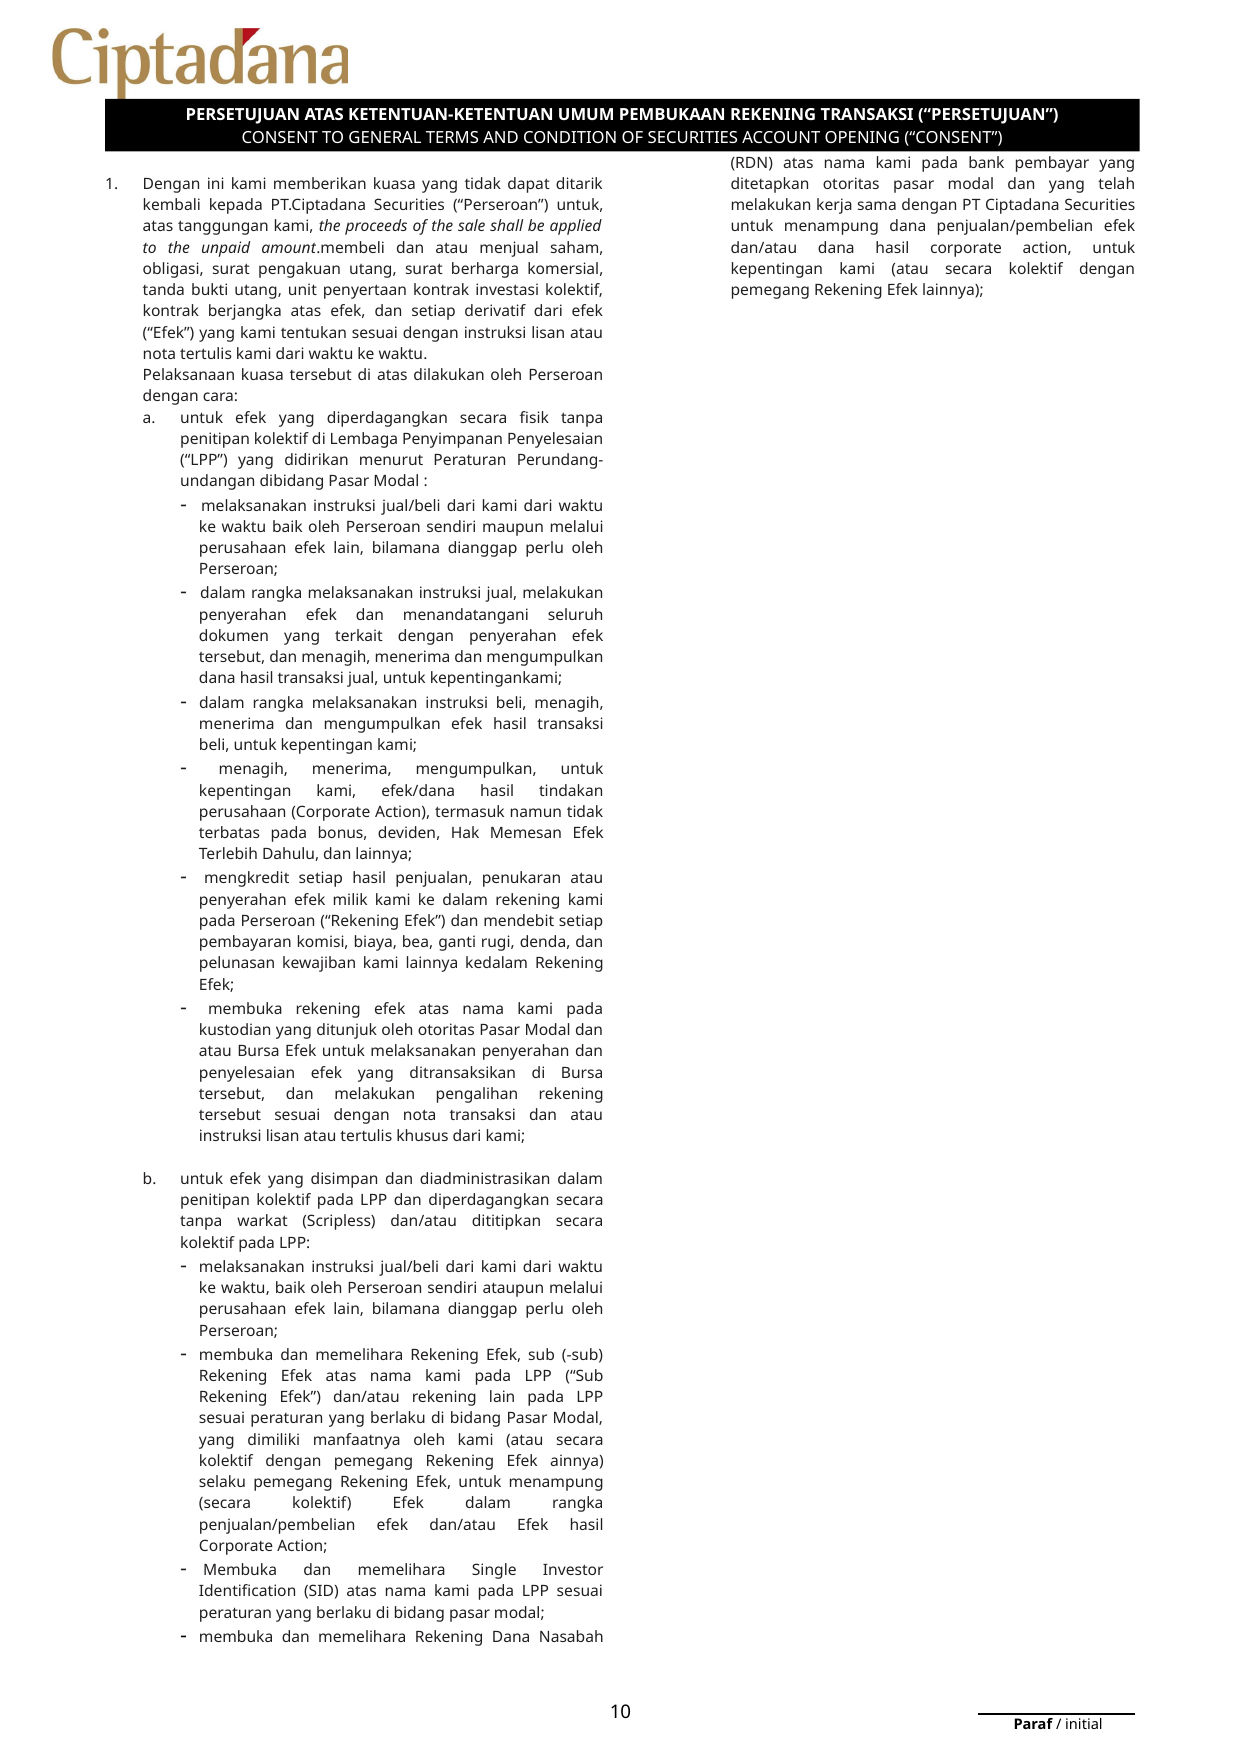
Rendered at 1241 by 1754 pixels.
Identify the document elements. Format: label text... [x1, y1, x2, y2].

list untuk efek yang diperdagangkan secara fisik tanpa penitipan kolektif di Lembaga Penyimpanan Penyelesaian (“LPP”) yang didirikan menurut Peraturan Perundang-undangan dibidang Pasar Modal : [142, 406, 604, 491]
list membuka dan memelihara Rekening Dana Nasabah [180, 1623, 604, 1647]
list membuka rekening efek atas nama kami pada kustodian yang ditunjuk oleh otoritas Pasar Modal dan atau Bursa Efek untuk melaksanakan penyerahan dan penyelesaian efek yang ditransaksikan di Bursa tersebut, dan melakukan pengalihan rekening tersebut sesuai dengan nota transaksi dan atau instruksi lisan atau tertulis khusus dari kami; [180, 995, 604, 1146]
list (RDN) atas nama kami pada bank pembayar yang ditetapkan otoritas pasar modal dan yang telah melakukan kerja sama dengan PT Ciptadana Securities untuk menampung dana penjualan/pembelian efek dan/atau dana hasil corporate action, untuk kepentingan kami (atau secara kolektif dengan pemegang Rekening Efek lainnya); [712, 152, 1136, 300]
list Pelaksanaan kuasa tersebut di atas dilakukan oleh Perseroan dengan cara: [105, 364, 604, 406]
list melaksanakan instruksi jual/beli dari kami dari waktu ke waktu, baik oleh Perseroan sendiri ataupun melalui perusahaan efek lain, bilamana dianggap perlu oleh Perseroan; [180, 1253, 604, 1341]
list untuk efek yang disimpan dan diadministrasikan dalam penitipan kolektif pada LPP dan diperdagangkan secara tanpa warkat (Scripless) dan/atau dititipkan secara kolektif pada LPP: [142, 1168, 604, 1253]
list dalam rangka melaksanakan instruksi jual, melakukan penyerahan efek dan menandatangani seluruh dokumen yang terkait dengan penyerahan efek tersebut, dan menagih, menerima dan mengumpulkan dana hasil transaksi jual, untuk kepentingankami; [180, 579, 604, 688]
list melaksanakan instruksi jual/beli dari kami dari waktu ke waktu baik oleh Perseroan sendiri maupun melalui perusahaan efek lain, bilamana dianggap perlu oleh Perseroan; [180, 491, 604, 579]
picture [52, 28, 348, 99]
list menagih, menerima, mengumpulkan, untuk kepentingan kami, efek/dana hasil tindakan perusahaan (Corporate Action), termasuk namun tidak terbatas pada bonus, deviden, Hak Memesan Efek Terlebih Dahulu, dan lainnya; [180, 755, 604, 864]
list mengkredit setiap hasil penjualan, penukaran atau penyerahan efek milik kami ke dalam rekening kami pada Perseroan (“Rekening Efek”) dan mendebit setiap pembayaran komisi, biaya, bea, ganti rugi, denda, dan pelunasan kewajiban kami lainnya kedalam Rekening Efek; [180, 864, 604, 995]
list Dengan ini kami memberikan kuasa yang tidak dapat ditarik kembali kepada PT.Ciptadana Securities (“Perseroan”) untuk, atas tanggungan kami, the proceeds of the sale shall be applied to the unpaid amount.membeli dan atau menjual saham, obligasi, surat pengakuan utang, surat berharga komersial, tanda bukti utang, unit penyertaan kontrak investasi kolektif, kontrak berjangka atas efek, dan setiap derivatif dari efek (“Efek”) yang kami tentukan sesuai dengan instruksi lisan atau nota tertulis kami dari waktu ke waktu. [105, 173, 604, 364]
list dalam rangka melaksanakan instruksi beli, menagih, menerima dan mengumpulkan efek hasil transaksi beli, untuk kepentingan kami; [180, 688, 604, 755]
list Membuka dan memelihara Single Investor Identification (SID) atas nama kami pada LPP sesuai peraturan yang berlaku di bidang pasar modal; [180, 1556, 604, 1623]
list membuka dan memelihara Rekening Efek, sub (-sub) Rekening Efek atas nama kami pada LPP (“Sub Rekening Efek”) dan/atau rekening lain pada LPP sesuai peraturan yang berlaku di bidang Pasar Modal, yang dimiliki manfaatnya oleh kami (atau secara kolektif dengan pemegang Rekening Efek ainnya) selaku pemegang Rekening Efek, untuk menampung (secara kolektif) Efek dalam rangka penjualan/pembelian efek dan/atau Efek hasil Corporate Action; [180, 1341, 604, 1556]
